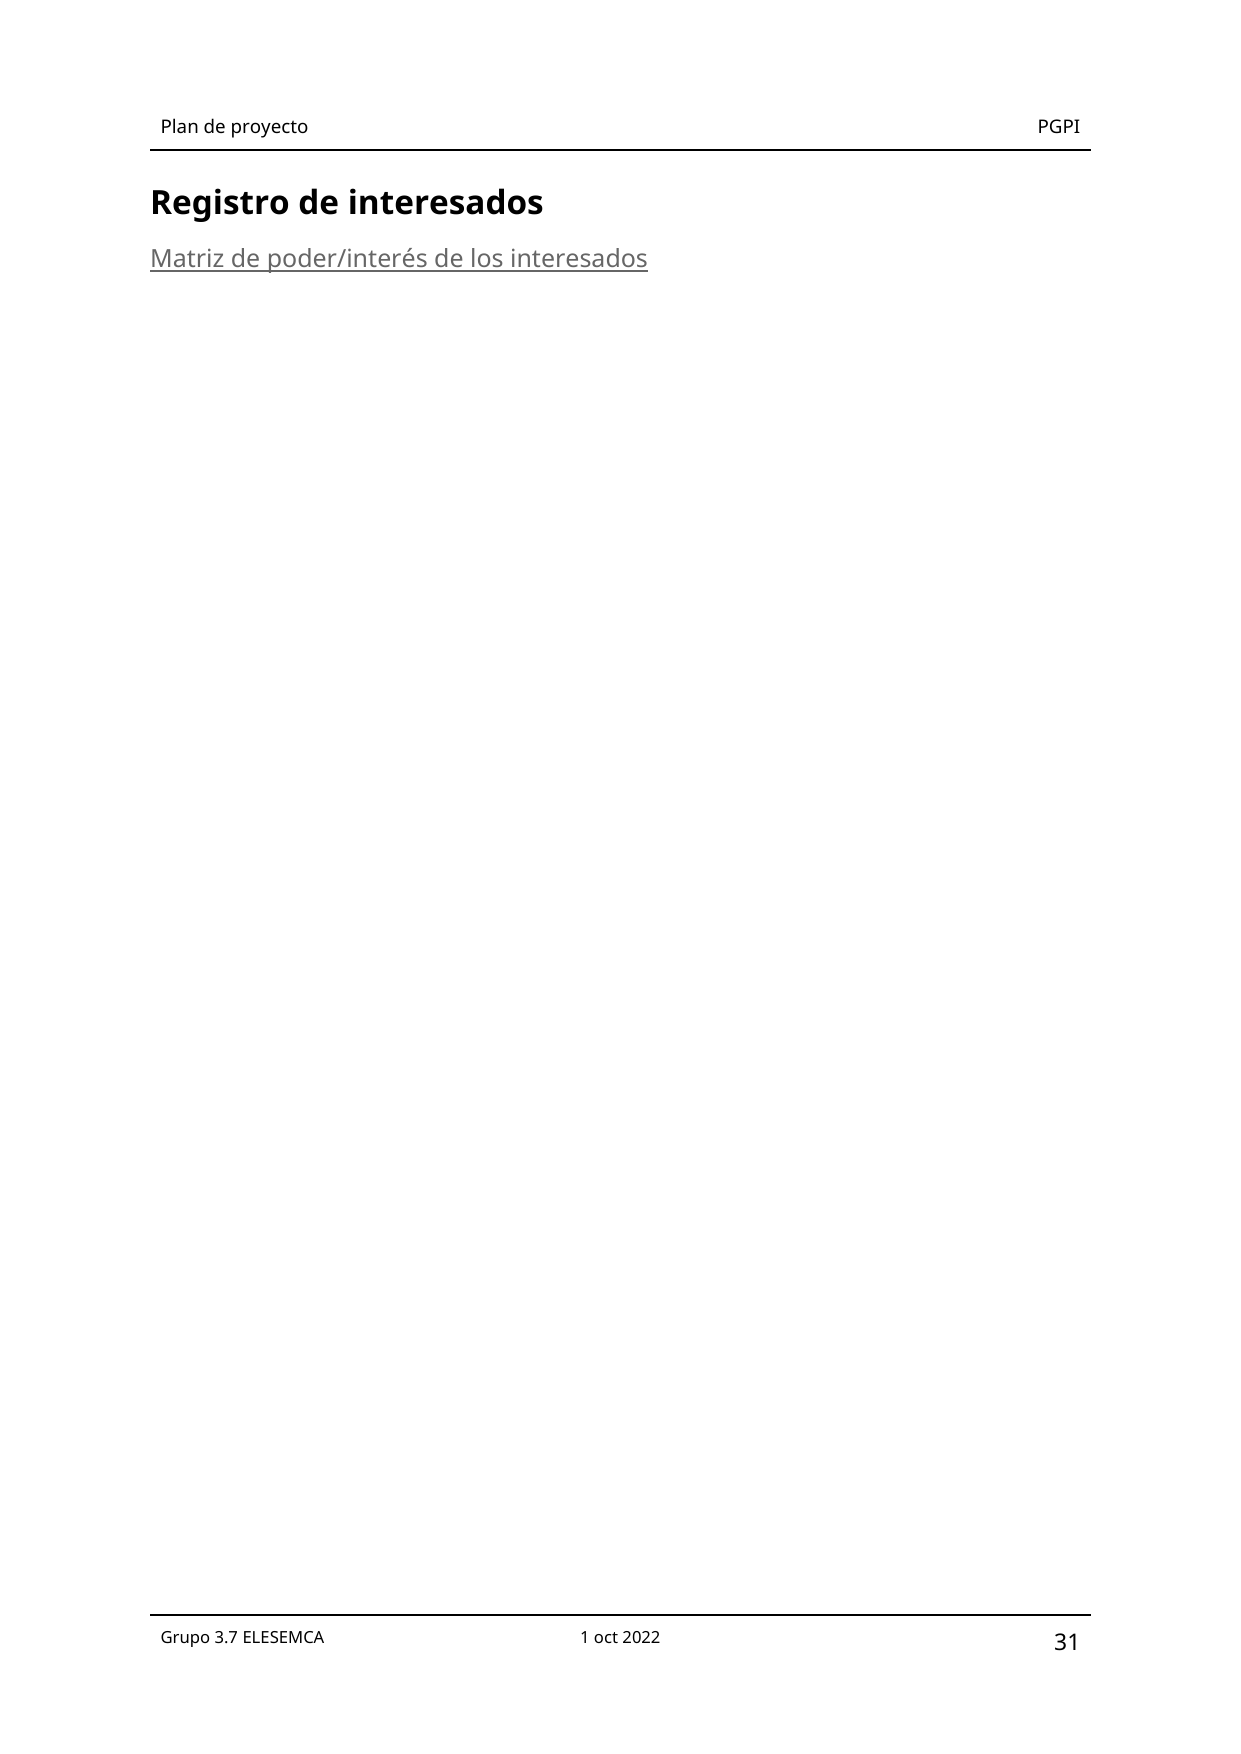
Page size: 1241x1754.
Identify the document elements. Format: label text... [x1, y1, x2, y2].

subtitle Matriz de poder/interés de los interesados [150, 241, 1090, 275]
subtitle Registro de interesados [150, 179, 1090, 224]
